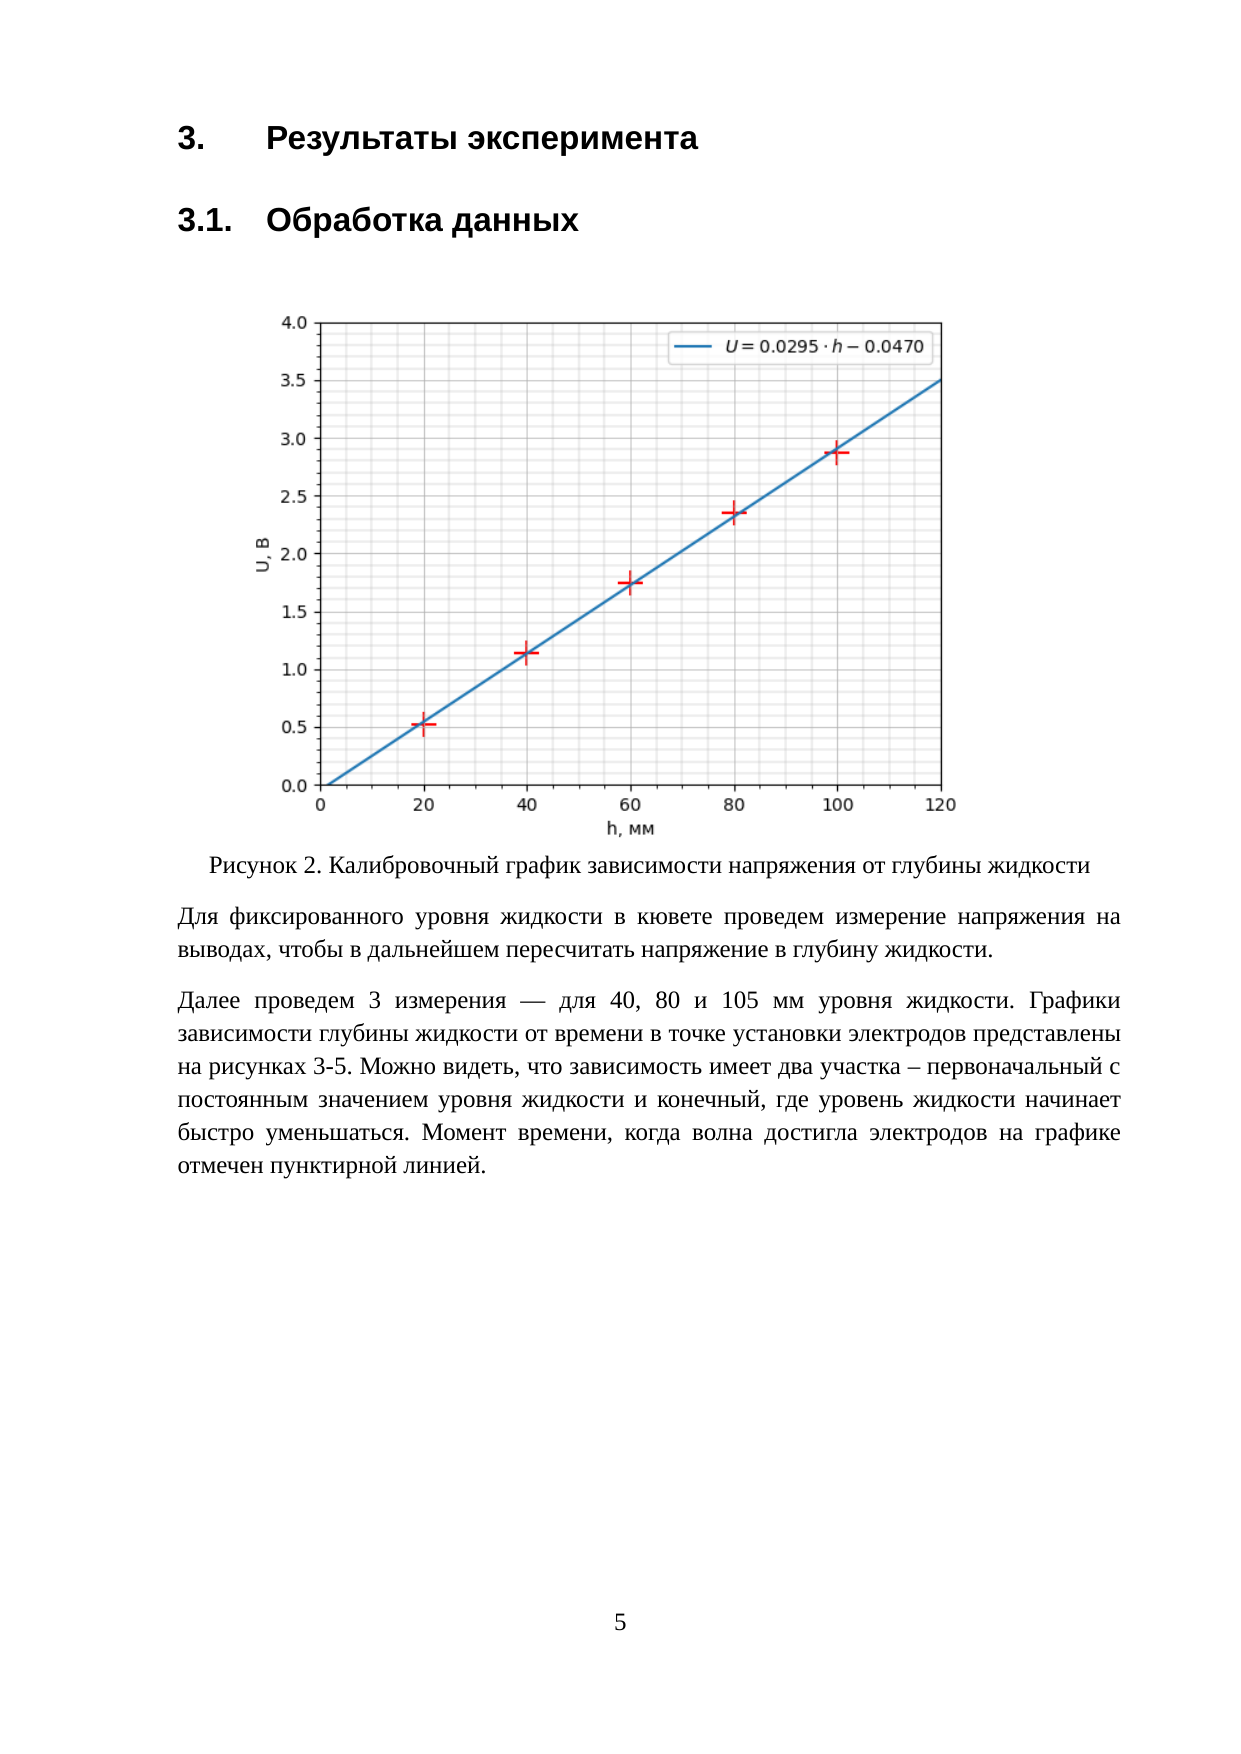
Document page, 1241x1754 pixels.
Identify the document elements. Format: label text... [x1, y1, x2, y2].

subtitle Обработка данных [177, 200, 1093, 238]
text Рисунок 2. Калибровочный график зависимости напряжения от глубины жидкости [177, 253, 1122, 879]
picture [220, 250, 1020, 851]
subtitle Результаты эксперимента [177, 118, 1093, 157]
text Далее проведем 3 измерения — для 40, 80 и 105 мм уровня жидкости. Графики зависимости глубины жидкости от времени в точке установки электродов представлены на рисунках 3-5. Можно видеть, что зависимость имеет два участка – первоначальный с постоянным значением уровня жидкости и конечный, где уровень жидкости начинает быстро уменьшаться. Момент времени, когда волна достигла электродов на графике отмечен пунктирной линией. [177, 985, 1122, 1179]
text Для фиксированного уровня жидкости в кювете проведем измерение напряжения на выводах, чтобы в дальнейшем пересчитать напряжение в глубину жидкости. [177, 901, 1122, 963]
